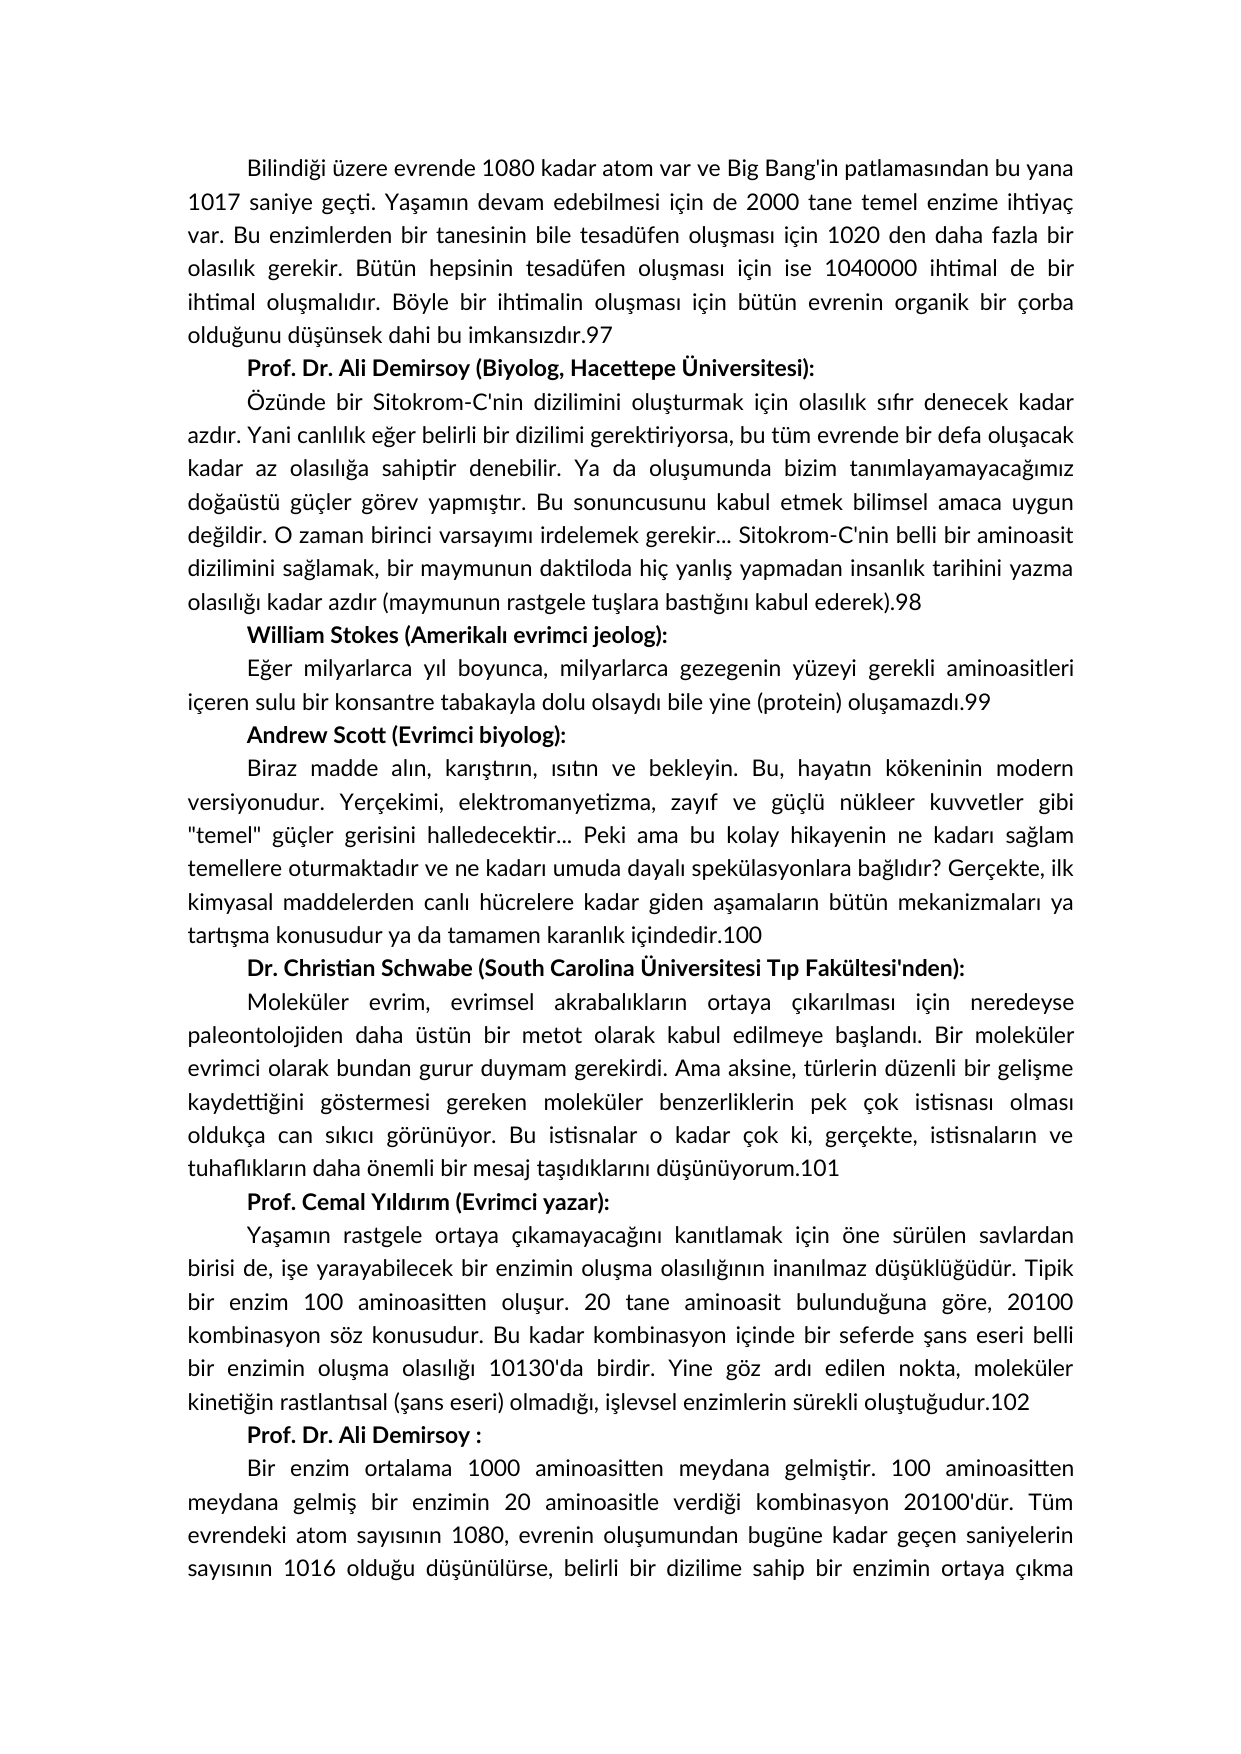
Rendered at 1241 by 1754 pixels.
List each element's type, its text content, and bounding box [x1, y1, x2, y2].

text Biraz madde alın, karıştırın, ısıtın ve bekleyin. Bu, hayatın kökeninin modern versiyonudur. Yerçekimi, elektromanyetizma, zayıf ve güçlü nükleer kuvvetler gibi "temel" güçler gerisini halledecektir... Peki ama bu kolay hikayenin ne kadarı sağlam temellere oturmaktadır ve ne kadarı umuda dayalı spekülasyonlara bağlıdır? Gerçekte, ilk kimyasal maddelerden canlı hücrelere kadar giden aşamaların bütün mekanizmaları ya tartışma konusudur ya da tamamen karanlık içindedir.100 [187, 750, 1075, 950]
text Dr. Christian Schwabe (South Carolina Üniversitesi Tıp Fakültesi'nden): [187, 950, 1075, 983]
text Yaşamın rastgele ortaya çıkamayacağını kanıtlamak için öne sürülen savlardan birisi de, işe yarayabilecek bir enzimin oluşma olasılığının inanılmaz düşüklüğüdür. Tipik bir enzim 100 aminoasitten oluşur. 20 tane aminoasit bulunduğuna göre, 20100 kombinasyon söz konusudur. Bu kadar kombinasyon içinde bir seferde şans eseri belli bir enzimin oluşma olasılığı 10130'da birdir. Yine göz ardı edilen nokta, moleküler kinetiğin rastlantısal (şans eseri) olmadığı, işlevsel enzimlerin sürekli oluştuğudur.102 [187, 1217, 1075, 1417]
text Eğer milyarlarca yıl boyunca, milyarlarca gezegenin yüzeyi gerekli aminoasitleri içeren sulu bir konsantre tabakayla dolu olsaydı bile yine (protein) oluşamazdı.99 [187, 650, 1075, 717]
text Bilindiği üzere evrende 1080 kadar atom var ve Big Bang'in patlamasından bu yana 1017 saniye geçti. Yaşamın devam edebilmesi için de 2000 tane temel enzime ihtiyaç var. Bu enzimlerden bir tanesinin bile tesadüfen oluşması için 1020 den daha fazla bir olasılık gerekir. Bütün hepsinin tesadüfen oluşması için ise 1040000 ihtimal de bir ihtimal oluşmalıdır. Böyle bir ihtimalin oluşması için bütün evrenin organik bir çorba olduğunu düşünsek dahi bu imkansızdır.97 [187, 150, 1075, 350]
text Moleküler evrim, evrimsel akrabalıkların ortaya çıkarılması için neredeyse paleontolojiden daha üstün bir metot olarak kabul edilmeye başlandı. Bir moleküler evrimci olarak bundan gurur duymam gerekirdi. Ama aksine, türlerin düzenli bir gelişme kaydettiğini göstermesi gereken moleküler benzerliklerin pek çok istisnası olması oldukça can sıkıcı görünüyor. Bu istisnalar o kadar çok ki, gerçekte, istisnaların ve tuhaflıkların daha önemli bir mesaj taşıdıklarını düşünüyorum.101 [187, 983, 1075, 1183]
text Özünde bir Sitokrom-C'nin dizilimini oluşturmak için olasılık sıfır denecek kadar azdır. Yani canlılık eğer belirli bir dizilimi gerektiriyorsa, bu tüm evrende bir defa oluşacak kadar az olasılığa sahiptir denebilir. Ya da oluşumunda bizim tanımlayamayacağımız doğaüstü güçler görev yapmıştır. Bu sonuncusunu kabul etmek bilimsel amaca uygun değildir. O zaman birinci varsayımı irdelemek gerekir... Sitokrom-C'nin belli bir aminoasit dizilimini sağlamak, bir maymunun daktiloda hiç yanlış yapmadan insanlık tarihini yazma olasılığı kadar azdır (maymunun rastgele tuşlara bastığını kabul ederek).98 [187, 383, 1075, 617]
text Prof. Dr. Ali Demirsoy (Biyolog, Hacettepe Üniversitesi): [187, 350, 1075, 383]
text Andrew Scott (Evrimci biyolog): [187, 717, 1075, 750]
text William Stokes (Amerikalı evrimci jeolog): [187, 617, 1075, 650]
text Prof. Cemal Yıldırım (Evrimci yazar): [187, 1183, 1075, 1217]
text Bir enzim ortalama 1000 aminoasitten meydana gelmiştir. 100 aminoasitten meydana gelmiş bir enzimin 20 aminoasitle verdiği kombinasyon 20100'dür. Tüm evrendeki atom sayısının 1080, evrenin oluşumundan bugüne kadar geçen saniyelerin sayısının 1016 olduğu düşünülürse, belirli bir dizilime sahip bir enzimin ortaya çıkma [187, 1450, 1075, 1583]
text Prof. Dr. Ali Demirsoy : [187, 1417, 1075, 1450]
